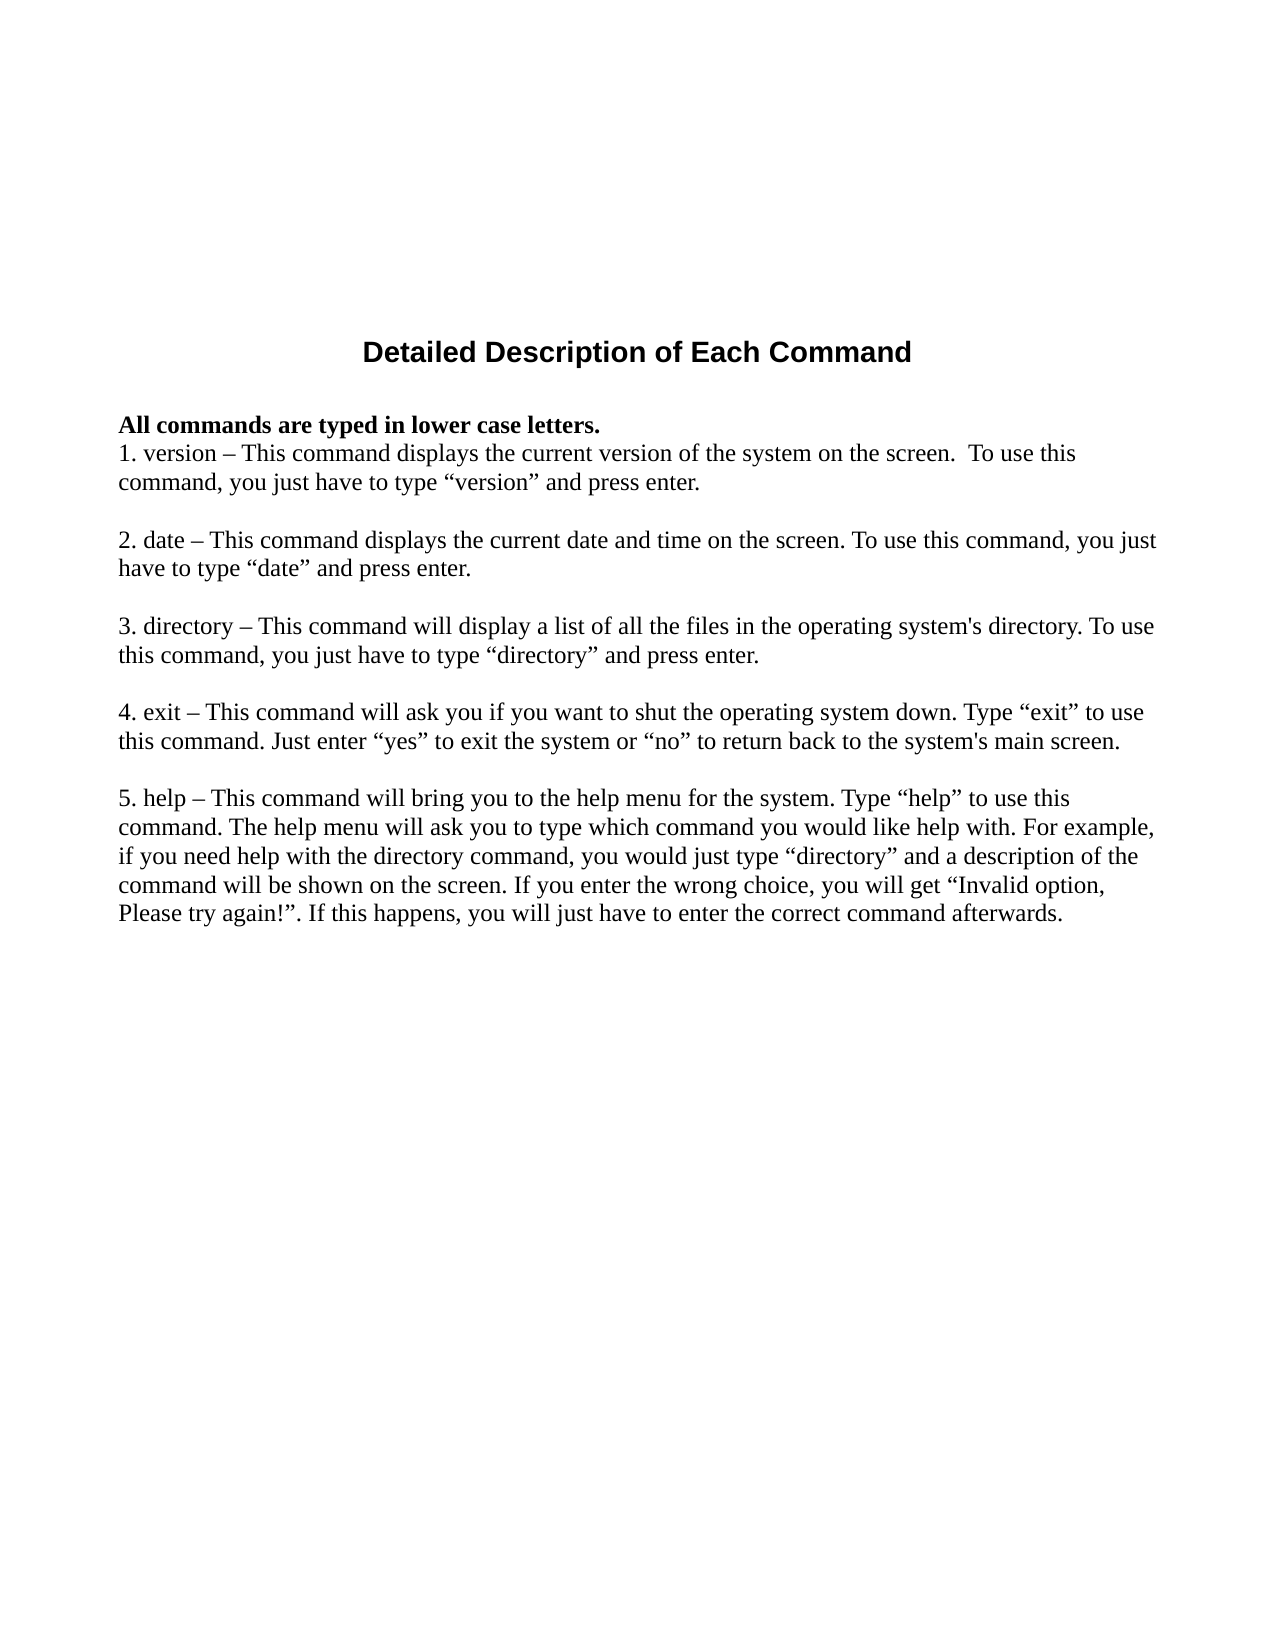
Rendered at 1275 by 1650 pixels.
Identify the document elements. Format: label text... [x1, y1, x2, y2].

subtitle Detailed Description of Each Command [118, 335, 1157, 368]
text 2. date – This command displays the current date and time on the screen. To use this command, you just have to type “date” and press enter. [118, 525, 1157, 582]
text All commands are typed in lower case letters. [118, 410, 1157, 438]
text 1. version – This command displays the current version of the system on the screen. To use this command, you just have to type “version” and press enter. [118, 438, 1157, 496]
text 4. exit – This command will ask you if you want to shut the operating system down. Type “exit” to use this command. Just enter “yes” to exit the system or “no” to return back to the system's main screen. [118, 697, 1157, 755]
text 3. directory – This command will display a list of all the files in the operating system's directory. To use this command, you just have to type “directory” and press enter. [118, 611, 1157, 668]
text 5. help – This command will bring you to the help menu for the system. Type “help” to use this command. The help menu will ask you to type which command you would like help with. For example, if you need help with the directory command, you would just type “directory” and a description of the command will be shown on the screen. If you enter the wrong choice, you will get “Invalid option, Please try again!”. If this happens, you will just have to enter the correct command afterwards. [118, 783, 1157, 927]
